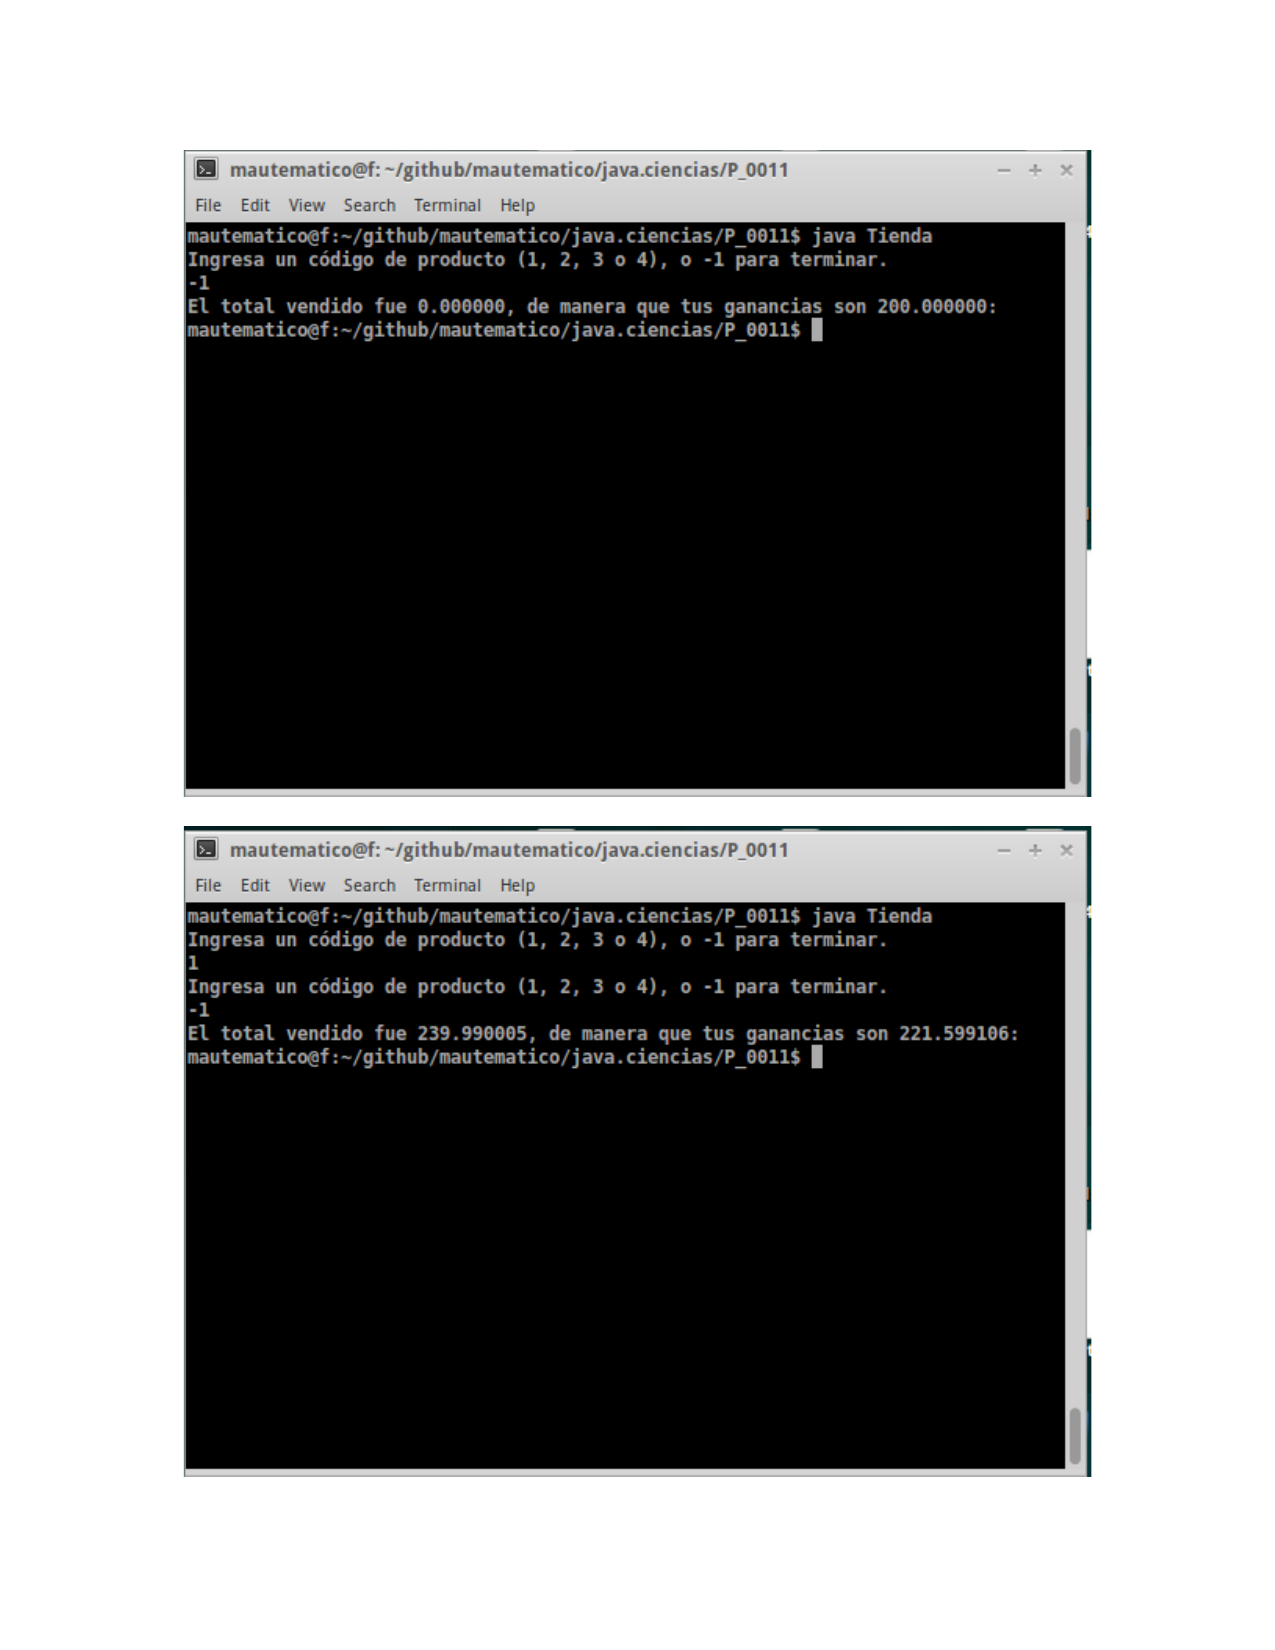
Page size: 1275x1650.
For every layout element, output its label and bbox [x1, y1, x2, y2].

picture [183, 826, 1092, 1477]
picture [183, 150, 1092, 797]
